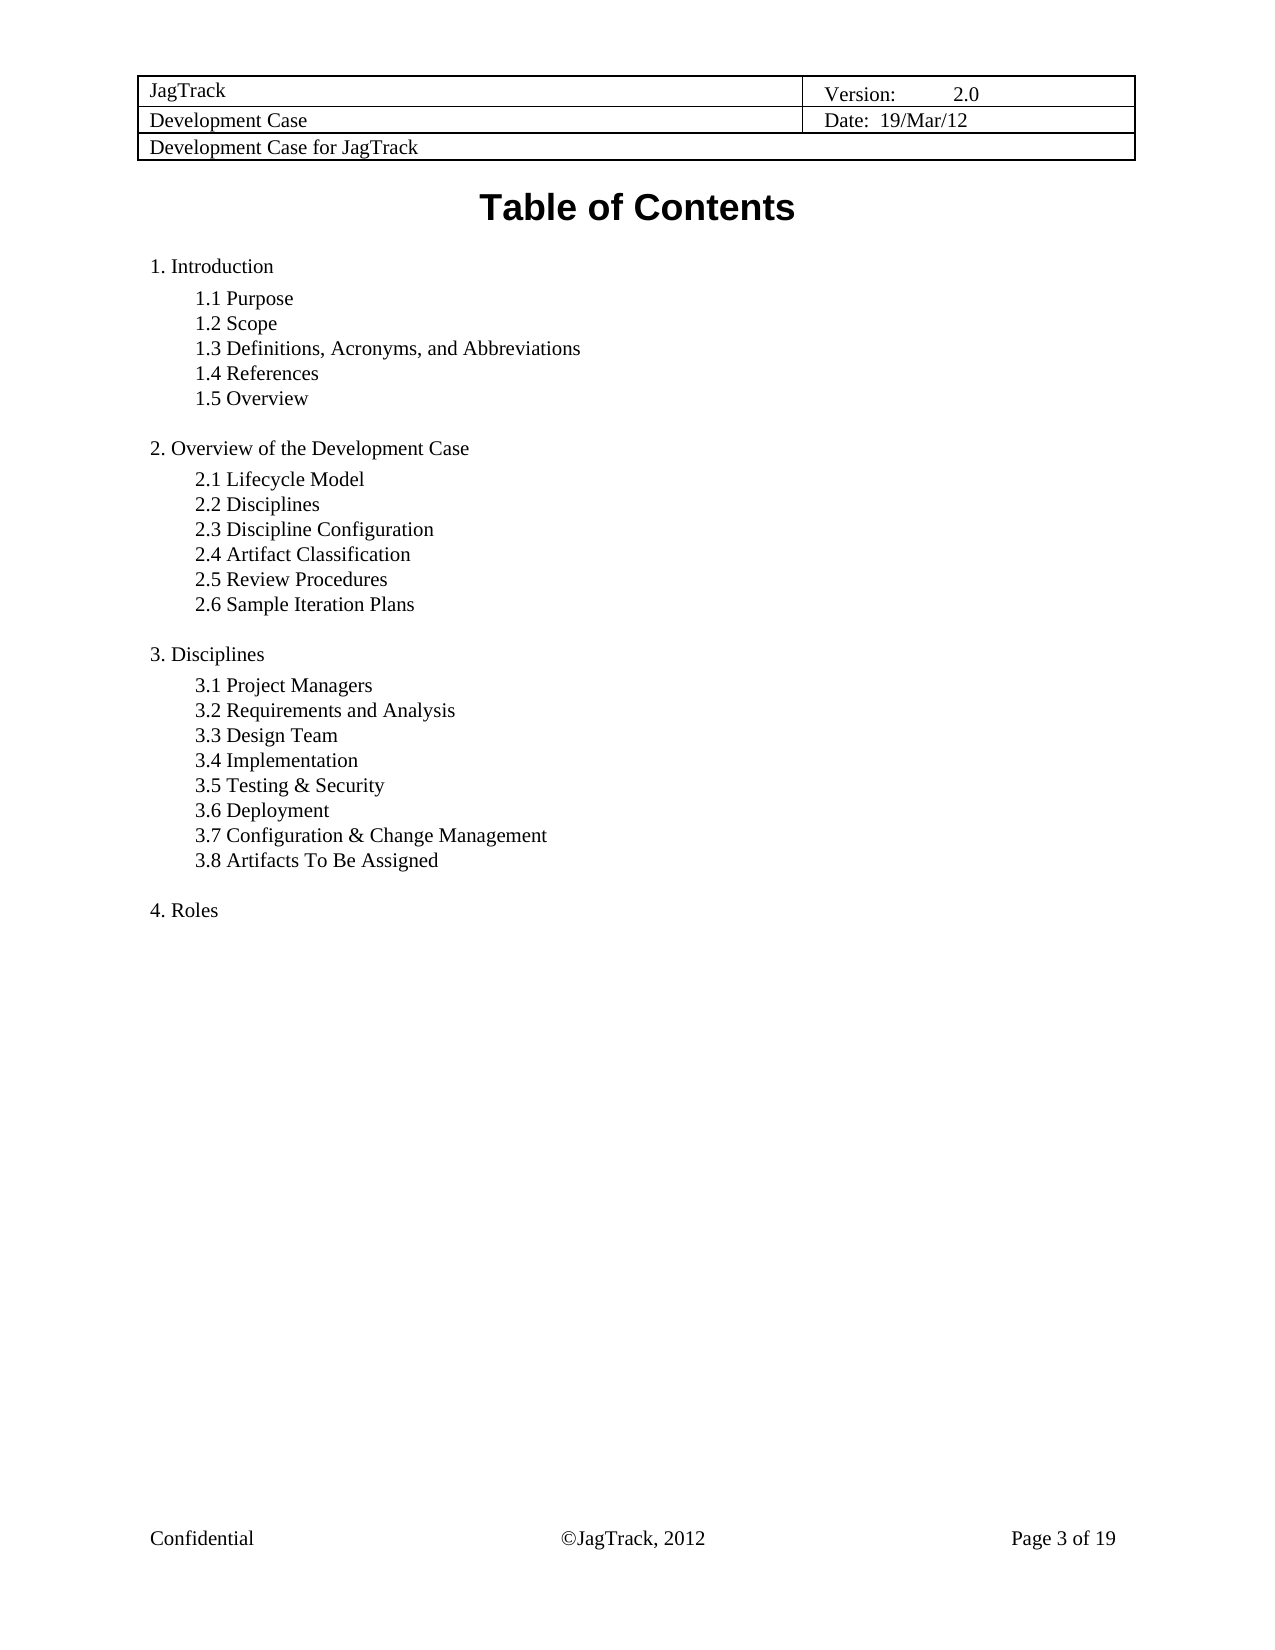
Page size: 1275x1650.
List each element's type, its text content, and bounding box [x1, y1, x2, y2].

text 1. Introduction [150, 253, 1050, 278]
text 2. Overview of the Development Case [150, 435, 1050, 460]
text 2.6 Sample Iteration Plans [195, 591, 1050, 616]
text 3. Disciplines [150, 641, 1050, 666]
text 3.8 Artifacts To Be Assigned [195, 847, 1050, 872]
text 4. Roles [150, 897, 1050, 922]
text 3.3 Design Team [195, 722, 1050, 747]
subtitle Table of Contents [150, 185, 1125, 228]
text 1.5 Overview [195, 385, 1050, 410]
text 3.5 Testing & Security [195, 772, 1050, 797]
text 3.1 Project Managers [195, 672, 1050, 697]
text 2.3 Discipline Configuration [195, 516, 1050, 541]
text 2.5 Review Procedures [195, 566, 1050, 591]
text 1.1 Purpose [195, 285, 1050, 310]
text 1.3 Definitions, Acronyms, and Abbreviations [195, 335, 1050, 360]
text 2.2 Disciplines [195, 491, 1050, 516]
text 3.4 Implementation [195, 747, 1050, 772]
text 3.7 Configuration & Change Management [195, 822, 1050, 847]
text 3.6 Deployment [195, 797, 1050, 822]
text 1.4 References [195, 360, 1050, 385]
text 2.4 Artifact Classification [195, 541, 1050, 566]
text 1.2 Scope [195, 310, 1050, 335]
text 3.2 Requirements and Analysis [195, 697, 1050, 722]
text 2.1 Lifecycle Model [195, 466, 1050, 491]
